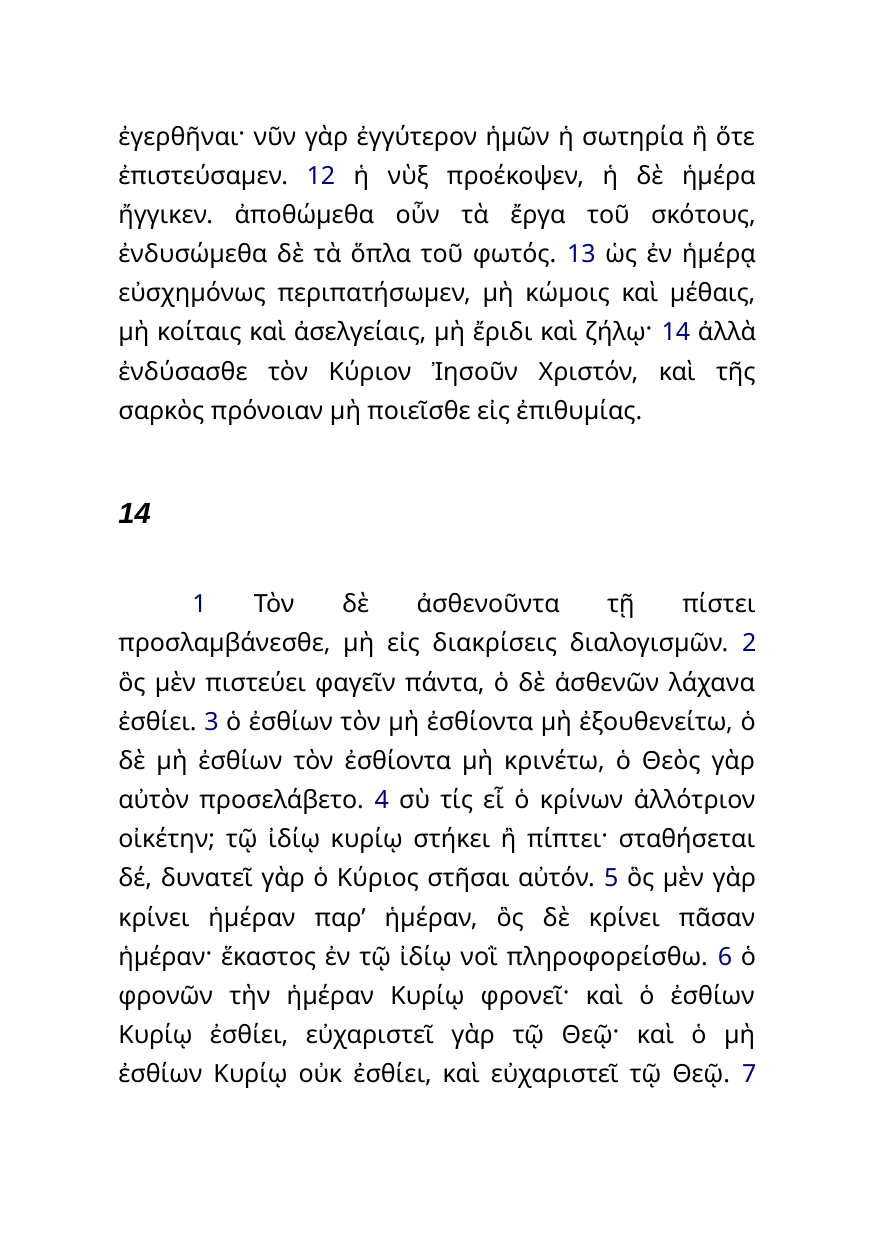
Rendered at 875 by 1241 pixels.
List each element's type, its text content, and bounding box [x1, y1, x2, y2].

subtitle 14 [118, 496, 756, 529]
text ἐγερθῆναι· νῦν γὰρ ἐγγύτερον ἡμῶν ἡ σωτηρία ἢ ὅτε ἐπιστεύσαμεν. 12 ἡ νὺξ προέκοψεν, ἡ δὲ ἡμέρα ἤγγικεν. ἀποθώμεθα οὖν τὰ ἔργα τοῦ σκότους, ἐνδυσώμεθα δὲ τὰ ὅπλα τοῦ φωτός. 13 ὡς ἐν ἡμέρᾳ εὐσχημόνως περιπατήσωμεν, μὴ κώμοις καὶ μέθαις, μὴ κοίταις καὶ ἀσελγείαις, μὴ ἔριδι καὶ ζήλῳ· 14 ἀλλὰ ἐνδύσασθε τὸν Κύριον Ἰησοῦν Χριστόν, καὶ τῆς σαρκὸς πρόνοιαν μὴ ποιεῖσθε εἰς ἐπιθυμίας. [118, 118, 756, 426]
text 1 Τὸν δὲ ἀσθενοῦντα τῇ πίστει προσλαμβάνεσθε, μὴ εἰς διακρίσεις διαλογισμῶν. 2 ὃς μὲν πιστεύει φαγεῖν πάντα, ὁ δὲ ἀσθενῶν λάχανα ἐσθίει. 3 ὁ ἐσθίων τὸν μὴ ἐσθίοντα μὴ ἐξουθενείτω, ὁ δὲ μὴ ἐσθίων τὸν ἐσθίοντα μὴ κρινέτω, ὁ Θεὸς γὰρ αὐτὸν προσελάβετο. 4 σὺ τίς εἶ ὁ κρίνων ἀλλότριον οἰκέτην; τῷ ἰδίῳ κυρίῳ στήκει ἢ πίπτει· σταθήσεται δέ, δυνατεῖ γὰρ ὁ Κύριος στῆσαι αὐτόν. 5 ὃς μὲν γὰρ κρίνει ἡμέραν παρ’ ἡμέραν, ὃς δὲ κρίνει πᾶσαν ἡμέραν· ἕκαστος ἐν τῷ ἰδίῳ νοῒ πληροφορείσθω. 6 ὁ φρονῶν τὴν ἡμέραν Κυρίῳ φρονεῖ· καὶ ὁ ἐσθίων Κυρίῳ ἐσθίει, εὐχαριστεῖ γὰρ τῷ Θεῷ· καὶ ὁ μὴ ἐσθίων Κυρίῳ οὐκ ἐσθίει, καὶ εὐχαριστεῖ τῷ Θεῷ. 7 [118, 586, 756, 1090]
